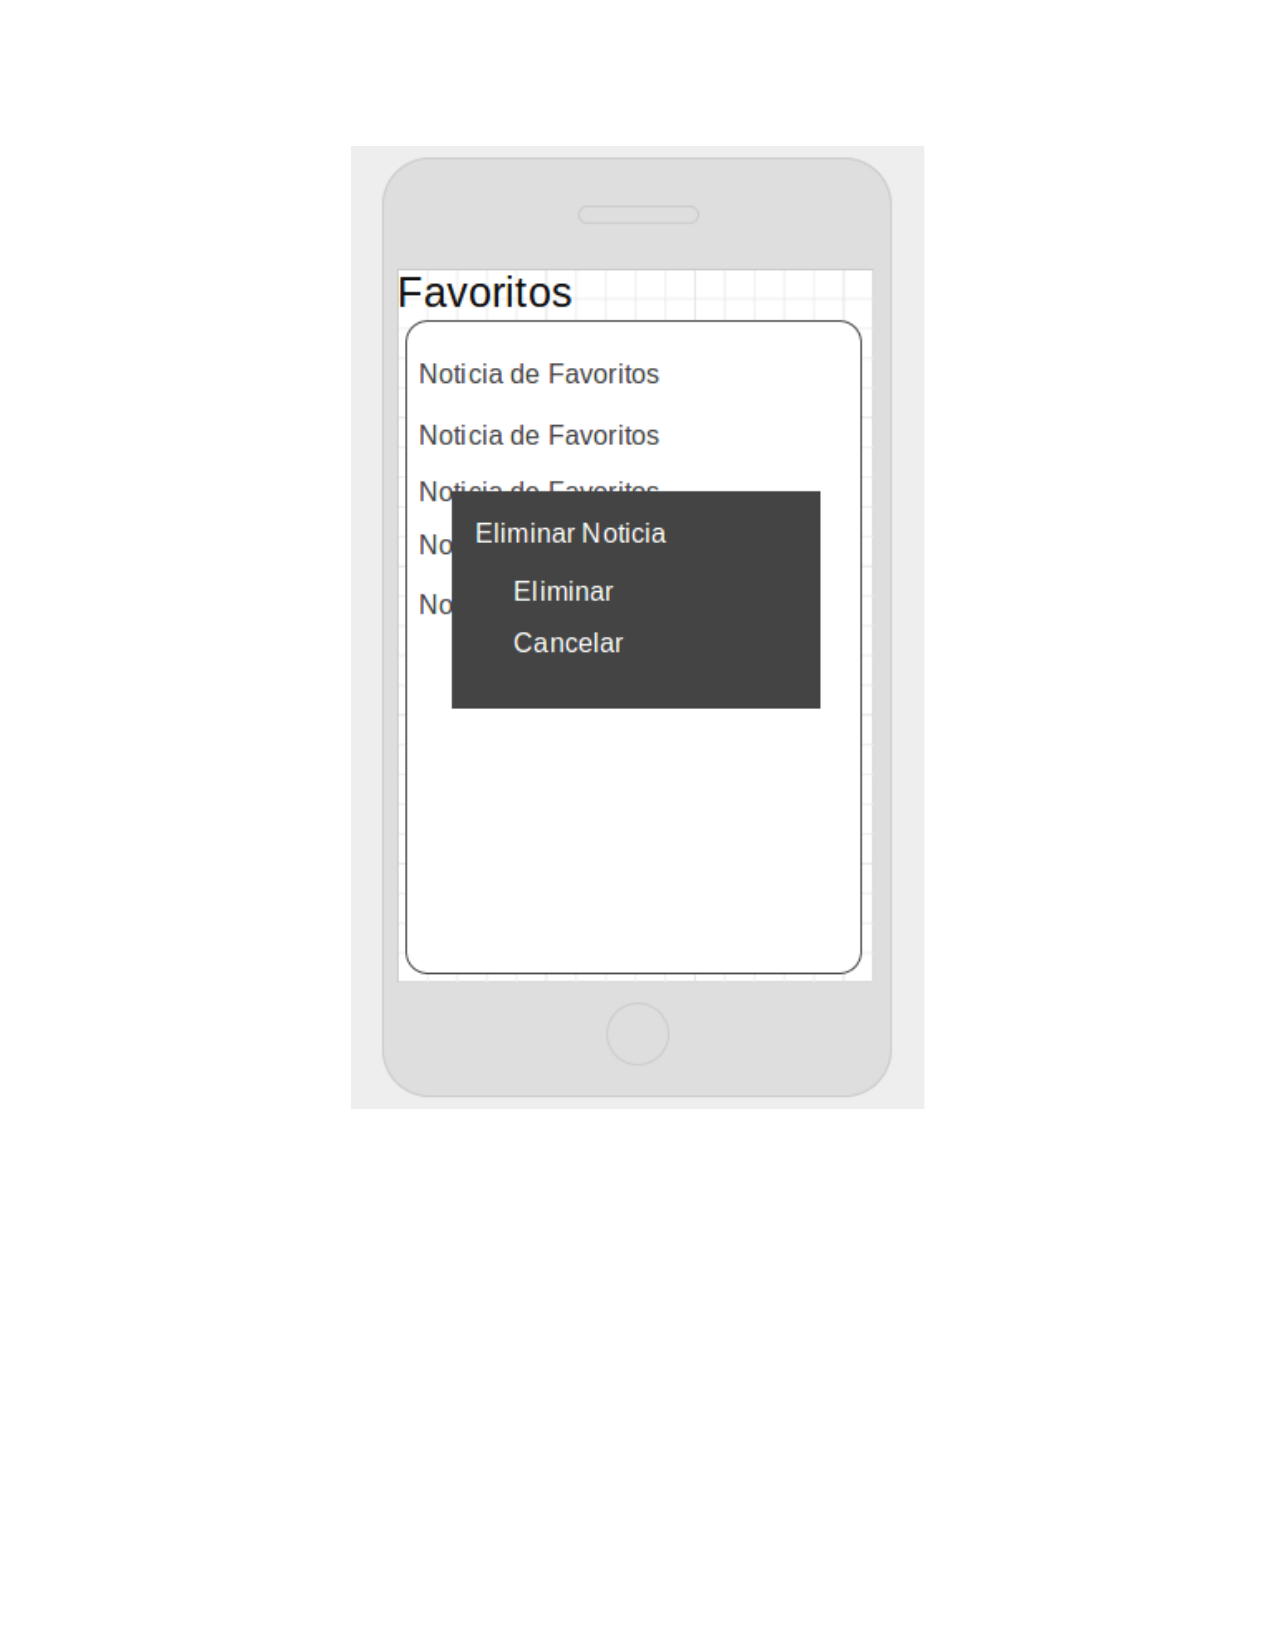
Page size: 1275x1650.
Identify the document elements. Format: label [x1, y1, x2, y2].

picture [380, 146, 925, 1109]
